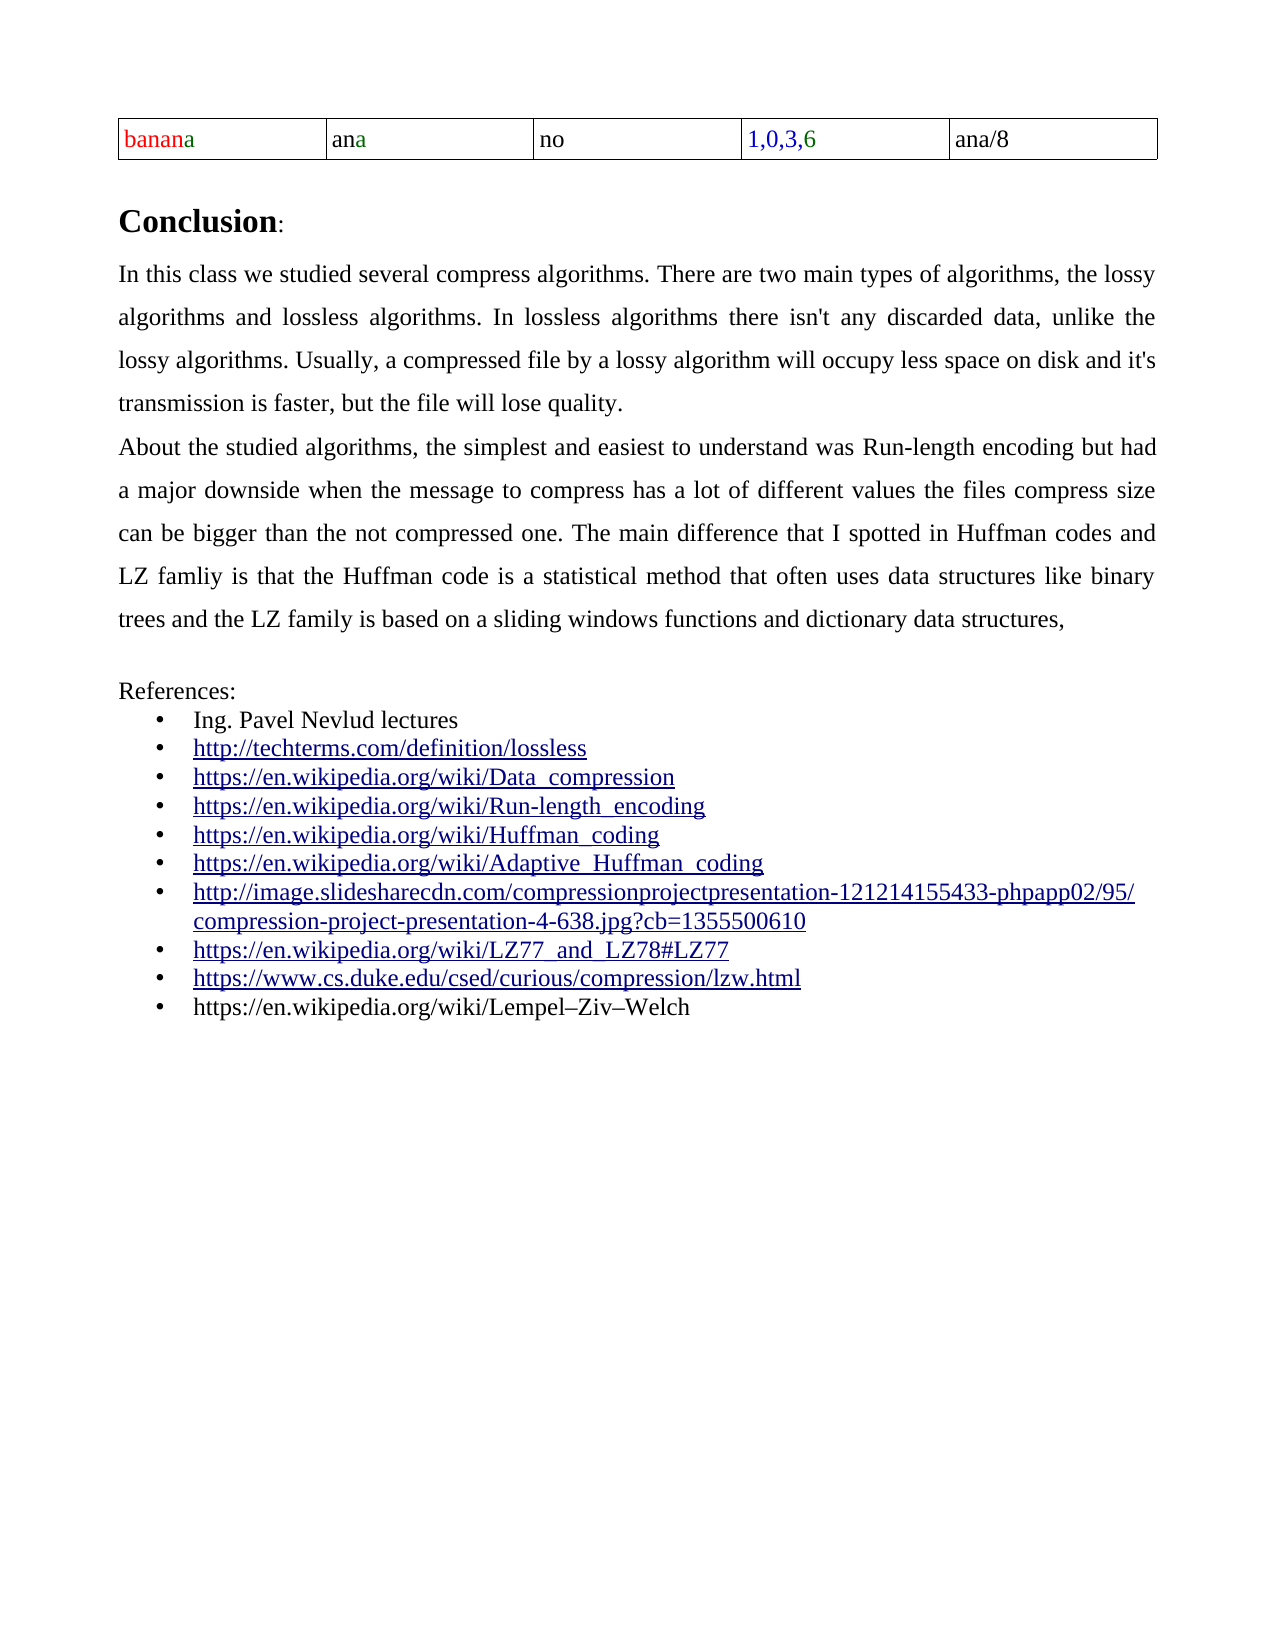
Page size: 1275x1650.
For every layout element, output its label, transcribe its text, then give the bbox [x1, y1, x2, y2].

list https://en.wikipedia.org/wiki/Data_compression [156, 762, 1157, 791]
table_cell ana/8 [950, 119, 1157, 158]
text About the studied algorithms, the simplest and easiest to understand was Run-length encoding but had a major downside when the message to compress has a lot of different values the files compress size can be bigger than the not compressed one. The main difference that I spotted in Huffman codes and LZ famliy is that the Huffman code is a statistical method that often uses data structures like binary trees and the LZ family is based on a sliding windows functions and dictionary data structures, [118, 432, 1157, 633]
list http://techterms.com/definition/lossless [156, 733, 1157, 762]
list https://en.wikipedia.org/wiki/Run-length_encoding [156, 791, 1157, 820]
table_cell banana [119, 119, 326, 158]
table_cell 1,0,3,6 [742, 119, 949, 158]
list http://image.slidesharecdn.com/compressionprojectpresentation-121214155433-phpapp02/95/compression-project-presentation-4-638.jpg?cb=1355500610 [156, 877, 1157, 935]
list https://www.cs.duke.edu/csed/curious/compression/lzw.html [156, 963, 1157, 992]
text Conclusion: [118, 202, 1157, 240]
text References: [118, 676, 1157, 705]
text In this class we studied several compress algorithms. There are two main types of algorithms, the lossy algorithms and lossless algorithms. In lossless algorithms there isn't any discarded data, unlike the lossy algorithms. Usually, a compressed file by a lossy algorithm will occupy less space on disk and it's transmission is faster, but the file will lose quality. [118, 259, 1157, 417]
list https://en.wikipedia.org/wiki/Lempel–Ziv–Welch [156, 992, 1157, 1021]
list https://en.wikipedia.org/wiki/Adaptive_Huffman_coding [156, 848, 1157, 877]
list https://en.wikipedia.org/wiki/Huffman_coding [156, 820, 1157, 848]
list https://en.wikipedia.org/wiki/LZ77_and_LZ78#LZ77 [156, 935, 1157, 963]
table_cell ana [327, 119, 533, 158]
table_cell no [534, 119, 741, 158]
list Ing. Pavel Nevlud lectures [156, 705, 1157, 733]
